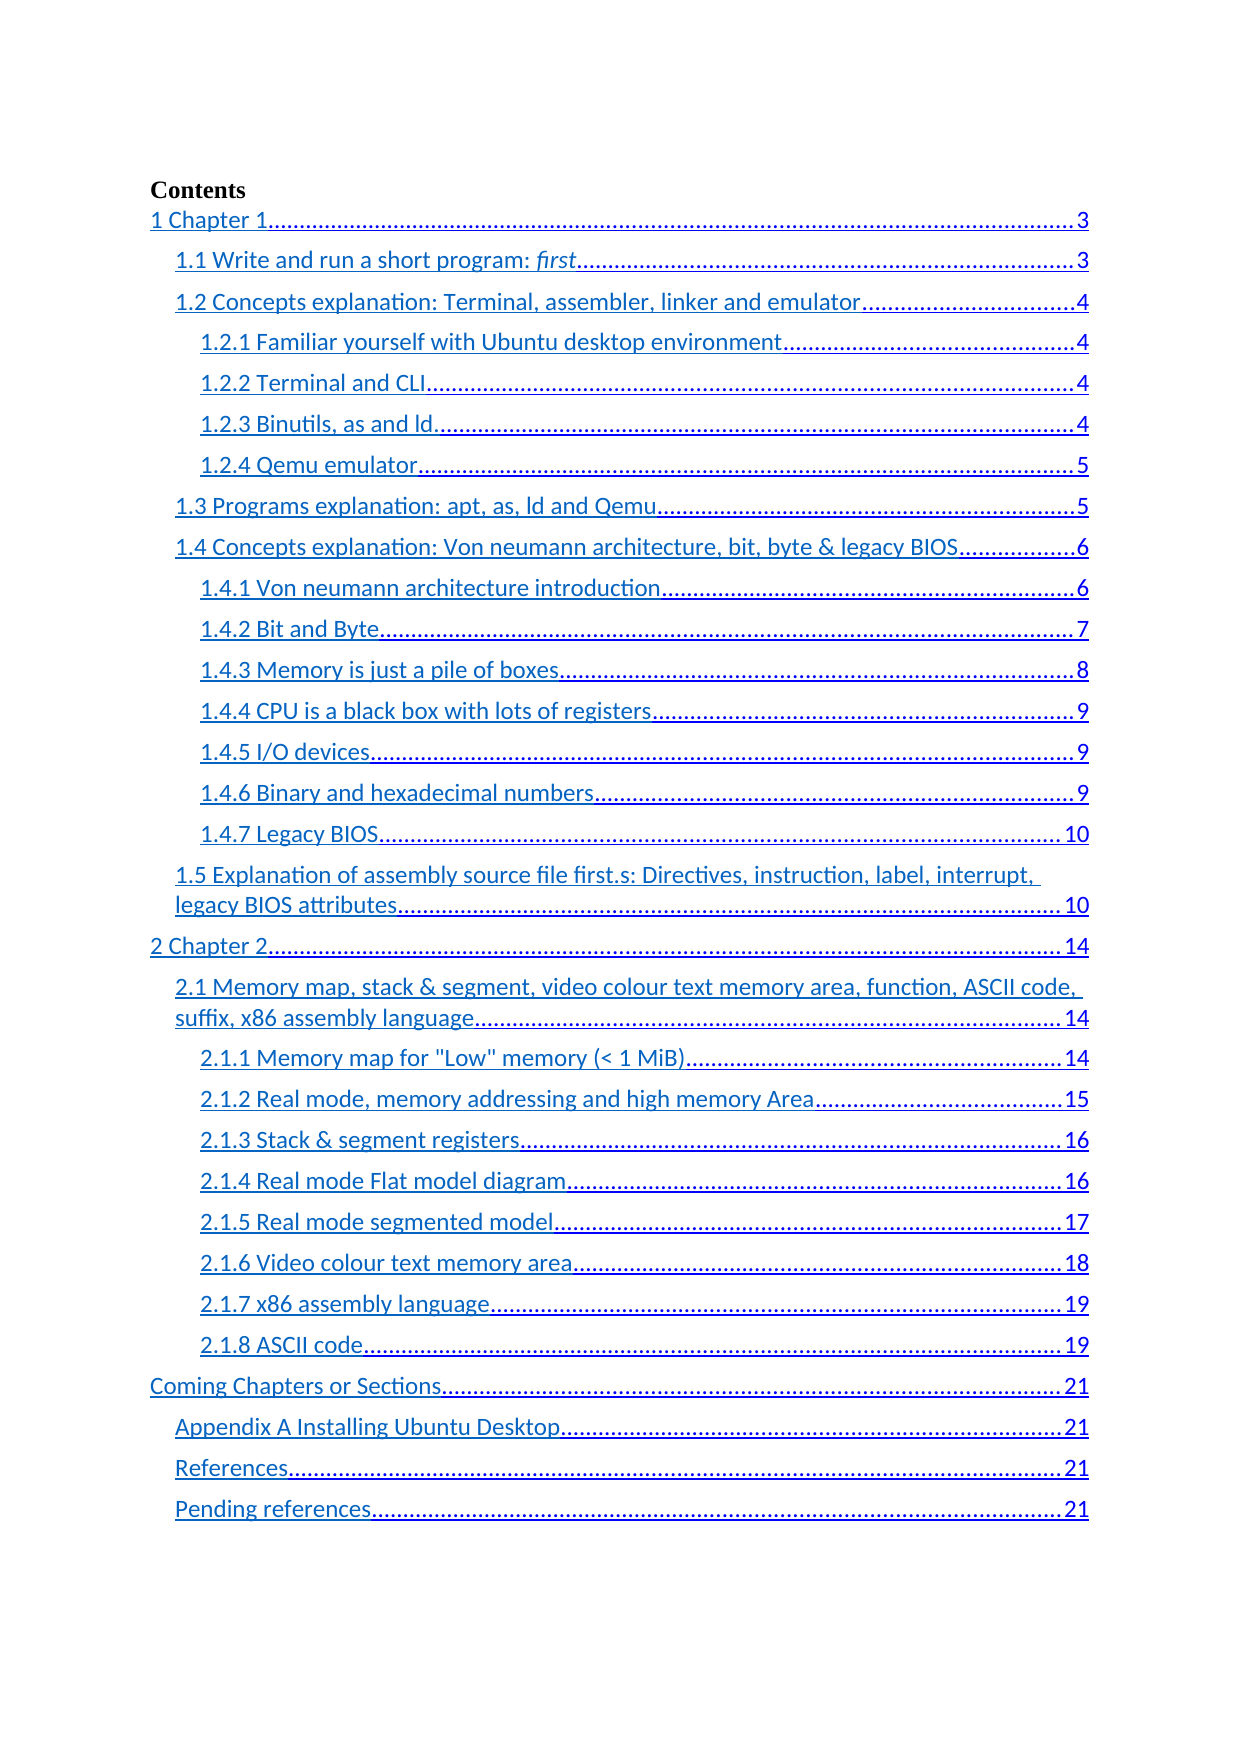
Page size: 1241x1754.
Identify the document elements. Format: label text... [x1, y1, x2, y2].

text 1.5 Explanation of assembly source file first.s: Directives, instruction, label, interrupt, legacy BIOS attributes 10 [175, 859, 1090, 920]
text 1.4.2 Bit and Byte 7 [200, 613, 1090, 644]
text 1.4.6 Binary and hexadecimal numbers 9 [200, 777, 1090, 807]
text 2.1.2 Real mode, memory addressing and high memory Area 15 [200, 1083, 1090, 1114]
text References 21 [175, 1452, 1090, 1482]
text 2.1.8 ASCII code 19 [200, 1329, 1090, 1360]
text 1.2.1 Familiar yourself with Ubuntu desktop environment 4 [200, 327, 1090, 357]
text Pending references 21 [175, 1493, 1090, 1523]
text 1.4.3 Memory is just a pile of boxes 8 [200, 654, 1090, 684]
text 2.1.5 Real mode segmented model 17 [200, 1206, 1090, 1237]
text 2 Chapter 2 14 [150, 930, 1090, 961]
text 1 Chapter 1 3 [150, 204, 1090, 234]
text 1.2.2 Terminal and CLI 4 [200, 367, 1090, 398]
text 1.4.5 I/O devices 9 [200, 736, 1090, 766]
text 2.1.3 Stack & segment registers 16 [200, 1124, 1090, 1155]
text 1.4.1 Von neumann architecture introduction 6 [200, 572, 1090, 603]
text 2.1.6 Video colour text memory area 18 [200, 1247, 1090, 1278]
text 1.4.7 Legacy BIOS 10 [200, 818, 1090, 848]
text 2.1.1 Memory map for "Low" memory (< 1 MiB) 14 [200, 1043, 1090, 1073]
text 2.1.7 x86 assembly language 19 [200, 1288, 1090, 1319]
text 2.1 Memory map, stack & segment, video colour text memory area, function, ASCII code, suffix, x86 assembly language 14 [175, 971, 1090, 1032]
text 1.2.4 Qemu emulator 5 [200, 449, 1090, 480]
text 1.4 Concepts explanation: Von neumann architecture, bit, byte & legacy BIOS 6 [175, 531, 1090, 562]
text 1.4.4 CPU is a black box with lots of registers 9 [200, 695, 1090, 726]
text 2.1.4 Real mode Flat model diagram 16 [200, 1165, 1090, 1196]
text 1.1 Write and run a short program: first 3 [175, 245, 1090, 275]
text Appendix A Installing Ubuntu Desktop 21 [175, 1411, 1090, 1442]
text Coming Chapters or Sections 21 [150, 1370, 1090, 1401]
text 1.2 Concepts explanation: Terminal, assembler, linker and emulator 4 [175, 286, 1090, 316]
subtitle Contents [150, 175, 1090, 204]
text 1.2.3 Binutils, as and ld. 4 [200, 408, 1090, 439]
text 1.3 Programs explanation: apt, as, ld and Qemu 5 [175, 490, 1090, 521]
